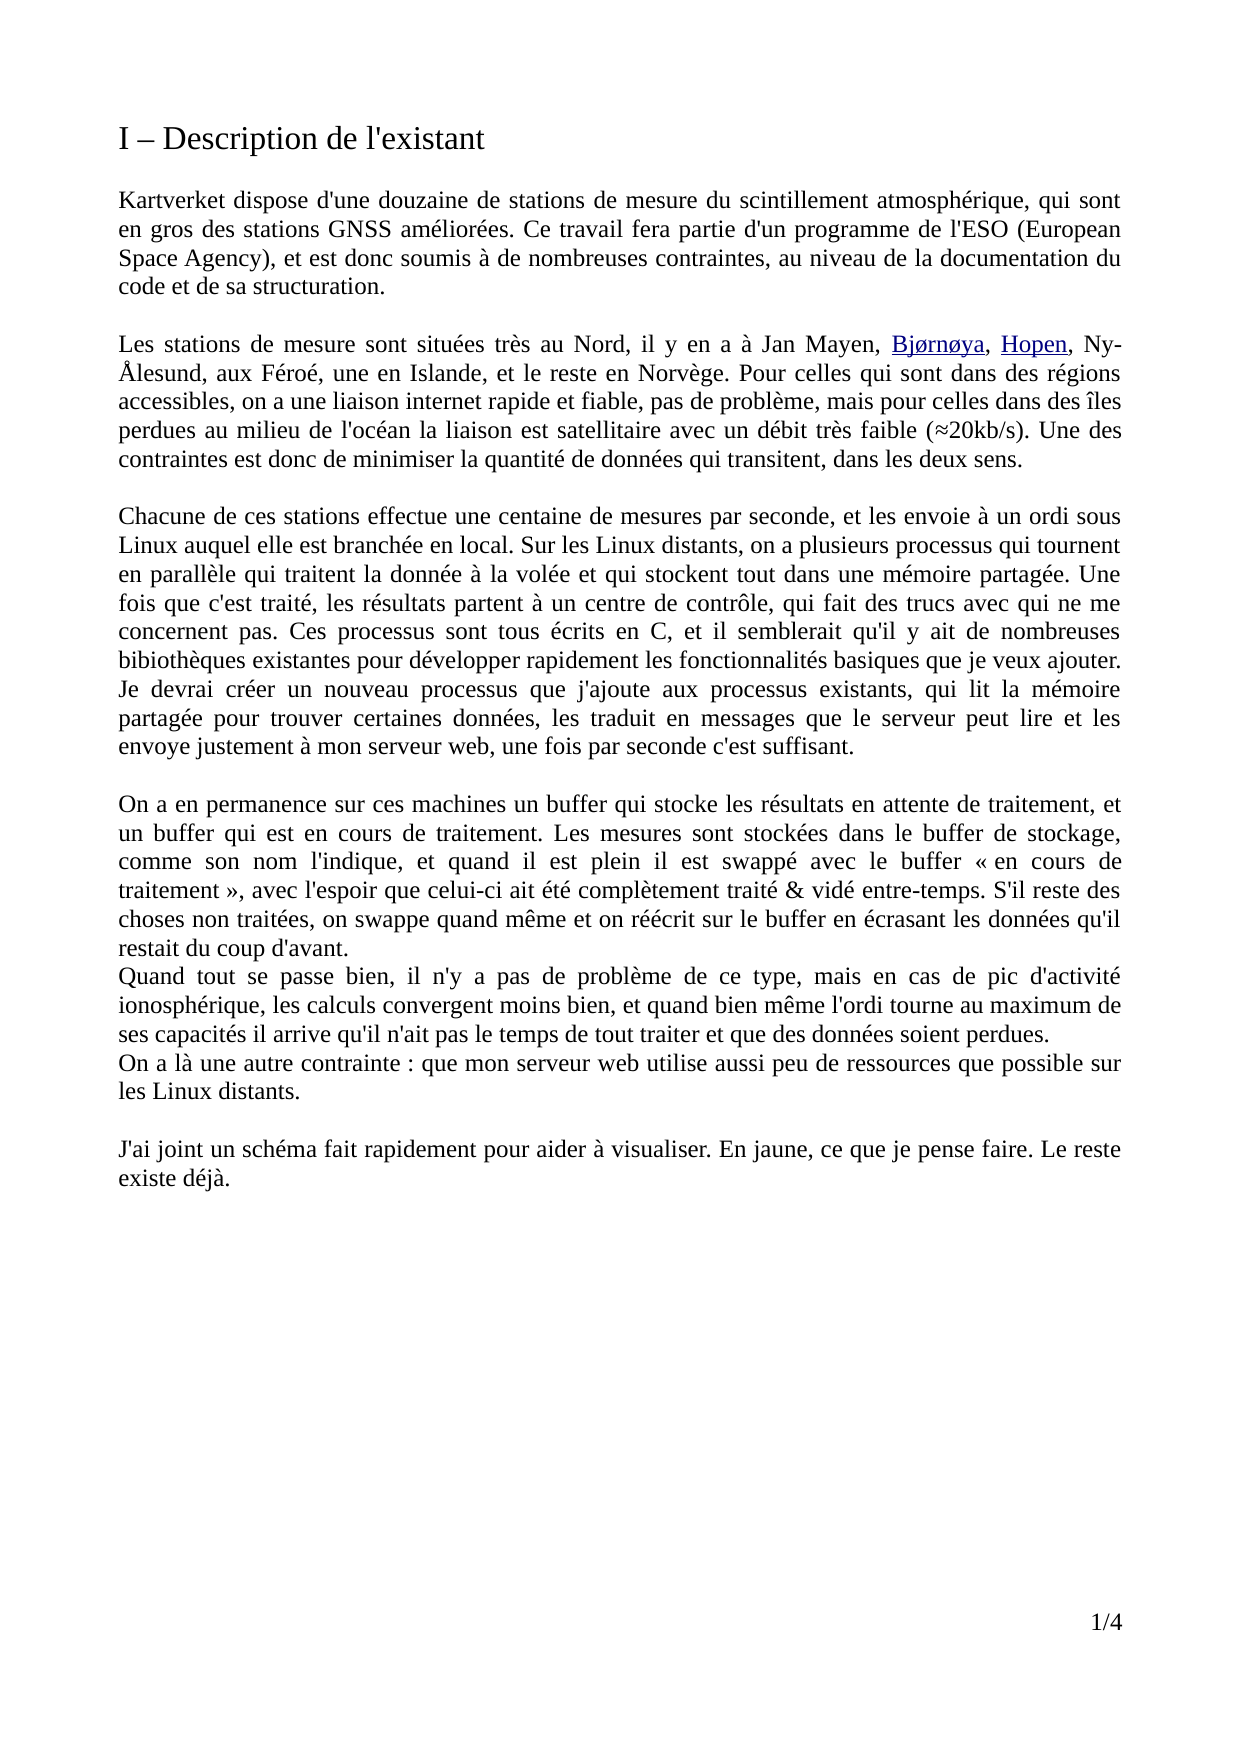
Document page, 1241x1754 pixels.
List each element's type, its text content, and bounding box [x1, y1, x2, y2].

text Quand tout se passe bien, il n'y a pas de problème de ce type, mais en cas de pic d'activité ionosphérique, les calculs convergent moins bien, et quand bien même l'ordi tourne au maximum de ses capacités il arrive qu'il n'ait pas le temps de tout traiter et que des données soient perdues. [118, 961, 1122, 1048]
text Chacune de ces stations effectue une centaine de mesures par seconde, et les envoie à un ordi sous Linux auquel elle est branchée en local. Sur les Linux distants, on a plusieurs processus qui tournent en parallèle qui traitent la donnée à la volée et qui stockent tout dans une mémoire partagée. Une fois que c'est traité, les résultats partent à un centre de contrôle, qui fait des trucs avec qui ne me concernent pas. Ces processus sont tous écrits en C, et il semblerait qu'il y ait de nombreuses bibiothèques existantes pour développer rapidement les fonctionnalités basiques que je veux ajouter. Je devrai créer un nouveau processus que j'ajoute aux processus existants, qui lit la mémoire partagée pour trouver certaines données, les traduit en messages que le serveur peut lire et les envoye justement à mon serveur web, une fois par seconde c'est suffisant. [118, 501, 1122, 760]
text I – Description de l'existant [118, 118, 1122, 156]
text J'ai joint un schéma fait rapidement pour aider à visualiser. En jaune, ce que je pense faire. Le reste existe déjà. [118, 1134, 1122, 1191]
text Les stations de mesure sont situées très au Nord, il y en a à Jan Mayen, Bjørnøya, Hopen, Ny-Ålesund, aux Féroé, une en Islande, et le reste en Norvège. Pour celles qui sont dans des régions accessibles, on a une liaison internet rapide et fiable, pas de problème, mais pour celles dans des îles perdues au milieu de l'océan la liaison est satellitaire avec un débit très faible (≈20kb/s). Une des contraintes est donc de minimiser la quantité de données qui transitent, dans les deux sens. [118, 329, 1122, 473]
text Kartverket dispose d'une douzaine de stations de mesure du scintillement atmosphérique, qui sont en gros des stations GNSS améliorées. Ce travail fera partie d'un programme de l'ESO (European Space Agency), et est donc soumis à de nombreuses contraintes, au niveau de la documentation du code et de sa structuration. [118, 185, 1122, 300]
text On a là une autre contrainte : que mon serveur web utilise aussi peu de ressources que possible sur les Linux distants. [118, 1048, 1122, 1105]
text On a en permanence sur ces machines un buffer qui stocke les résultats en attente de traitement, et un buffer qui est en cours de traitement. Les mesures sont stockées dans le buffer de stockage, comme son nom l'indique, et quand il est plein il est swappé avec le buffer « en cours de traitement », avec l'espoir que celui-ci ait été complètement traité & vidé entre-temps. S'il reste des choses non traitées, on swappe quand même et on réécrit sur le buffer en écrasant les données qu'il restait du coup d'avant. [118, 789, 1122, 961]
